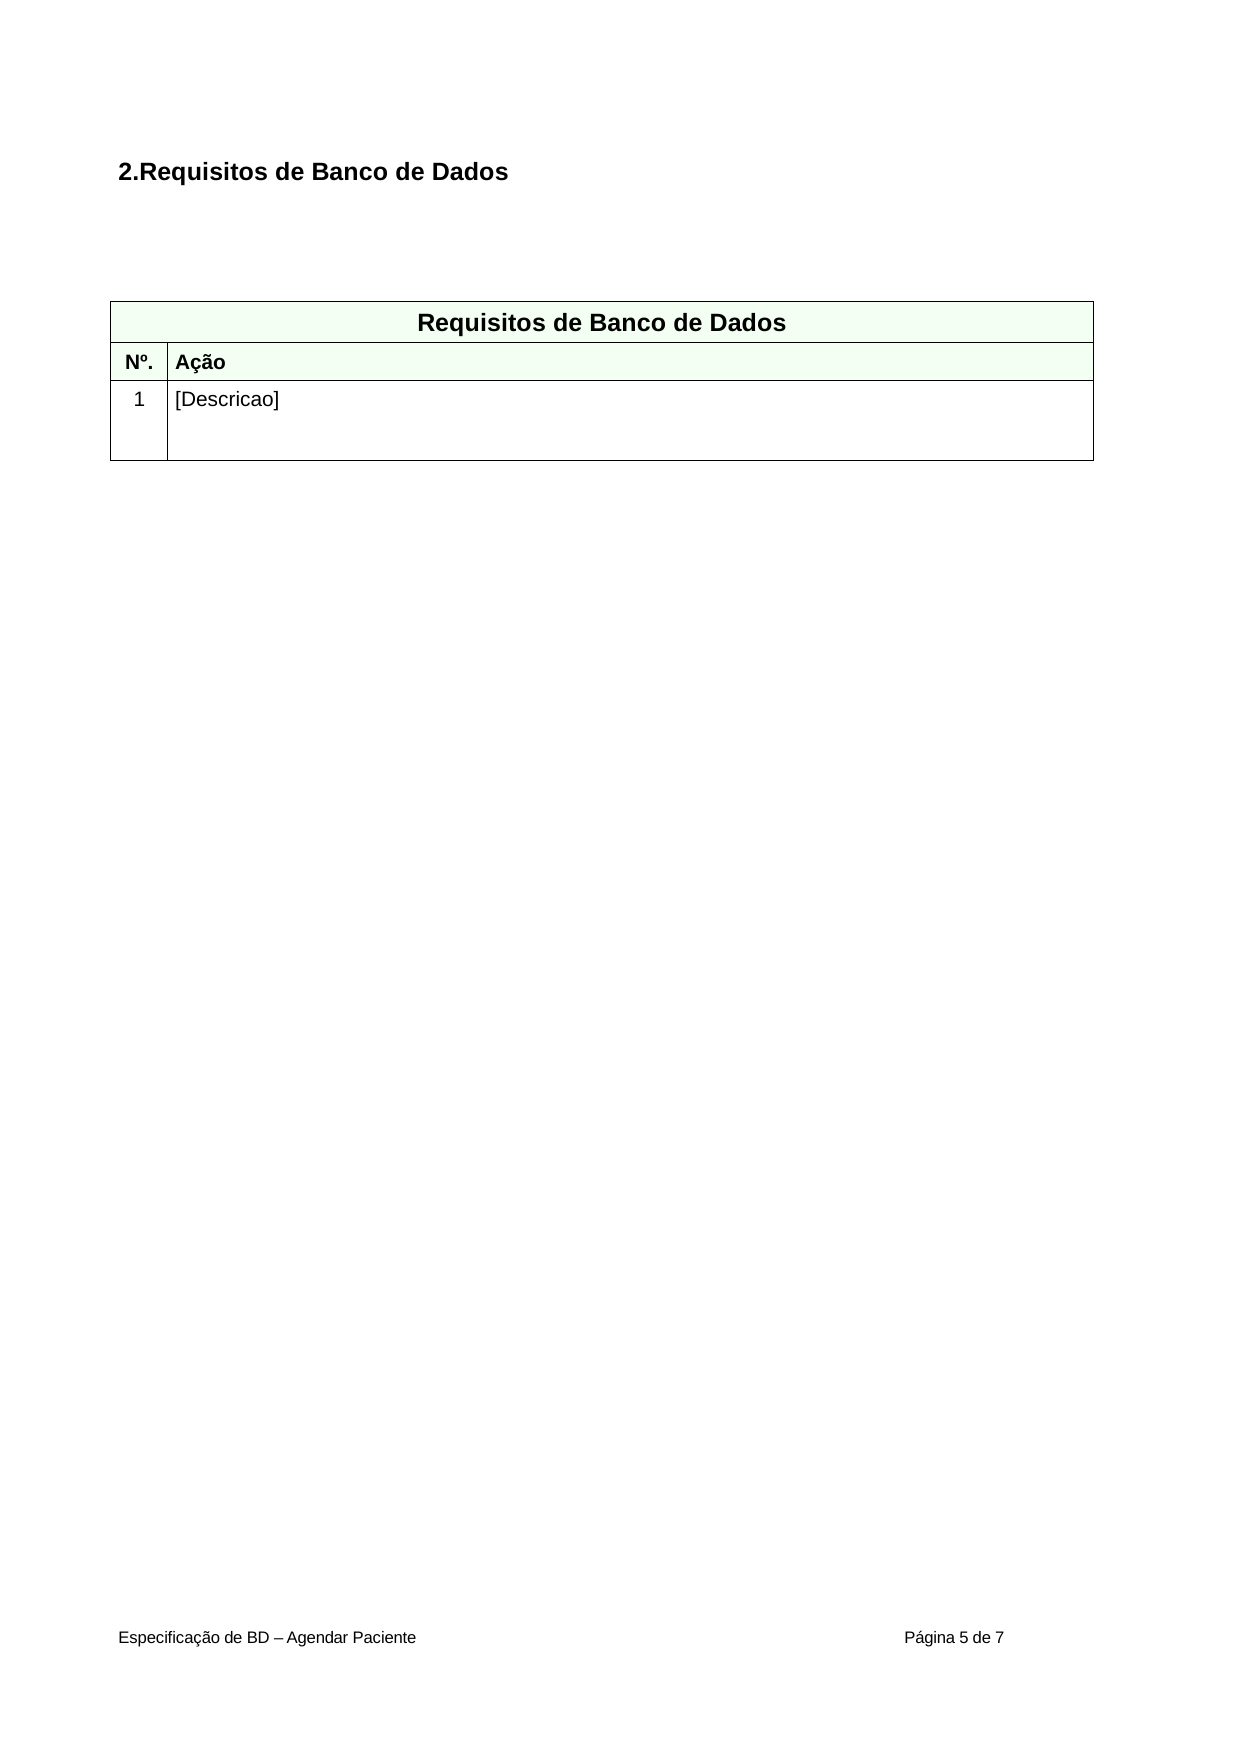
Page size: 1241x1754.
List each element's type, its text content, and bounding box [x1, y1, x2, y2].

table_cell 1 [111, 381, 167, 460]
table_cell Ação [168, 343, 1093, 380]
table_cell Nº. [111, 343, 167, 380]
table_header Requisitos de Banco de Dados [111, 302, 1093, 342]
subtitle Requisitos de Banco de Dados [118, 157, 1122, 186]
table_cell [Descricao] [168, 381, 1093, 460]
